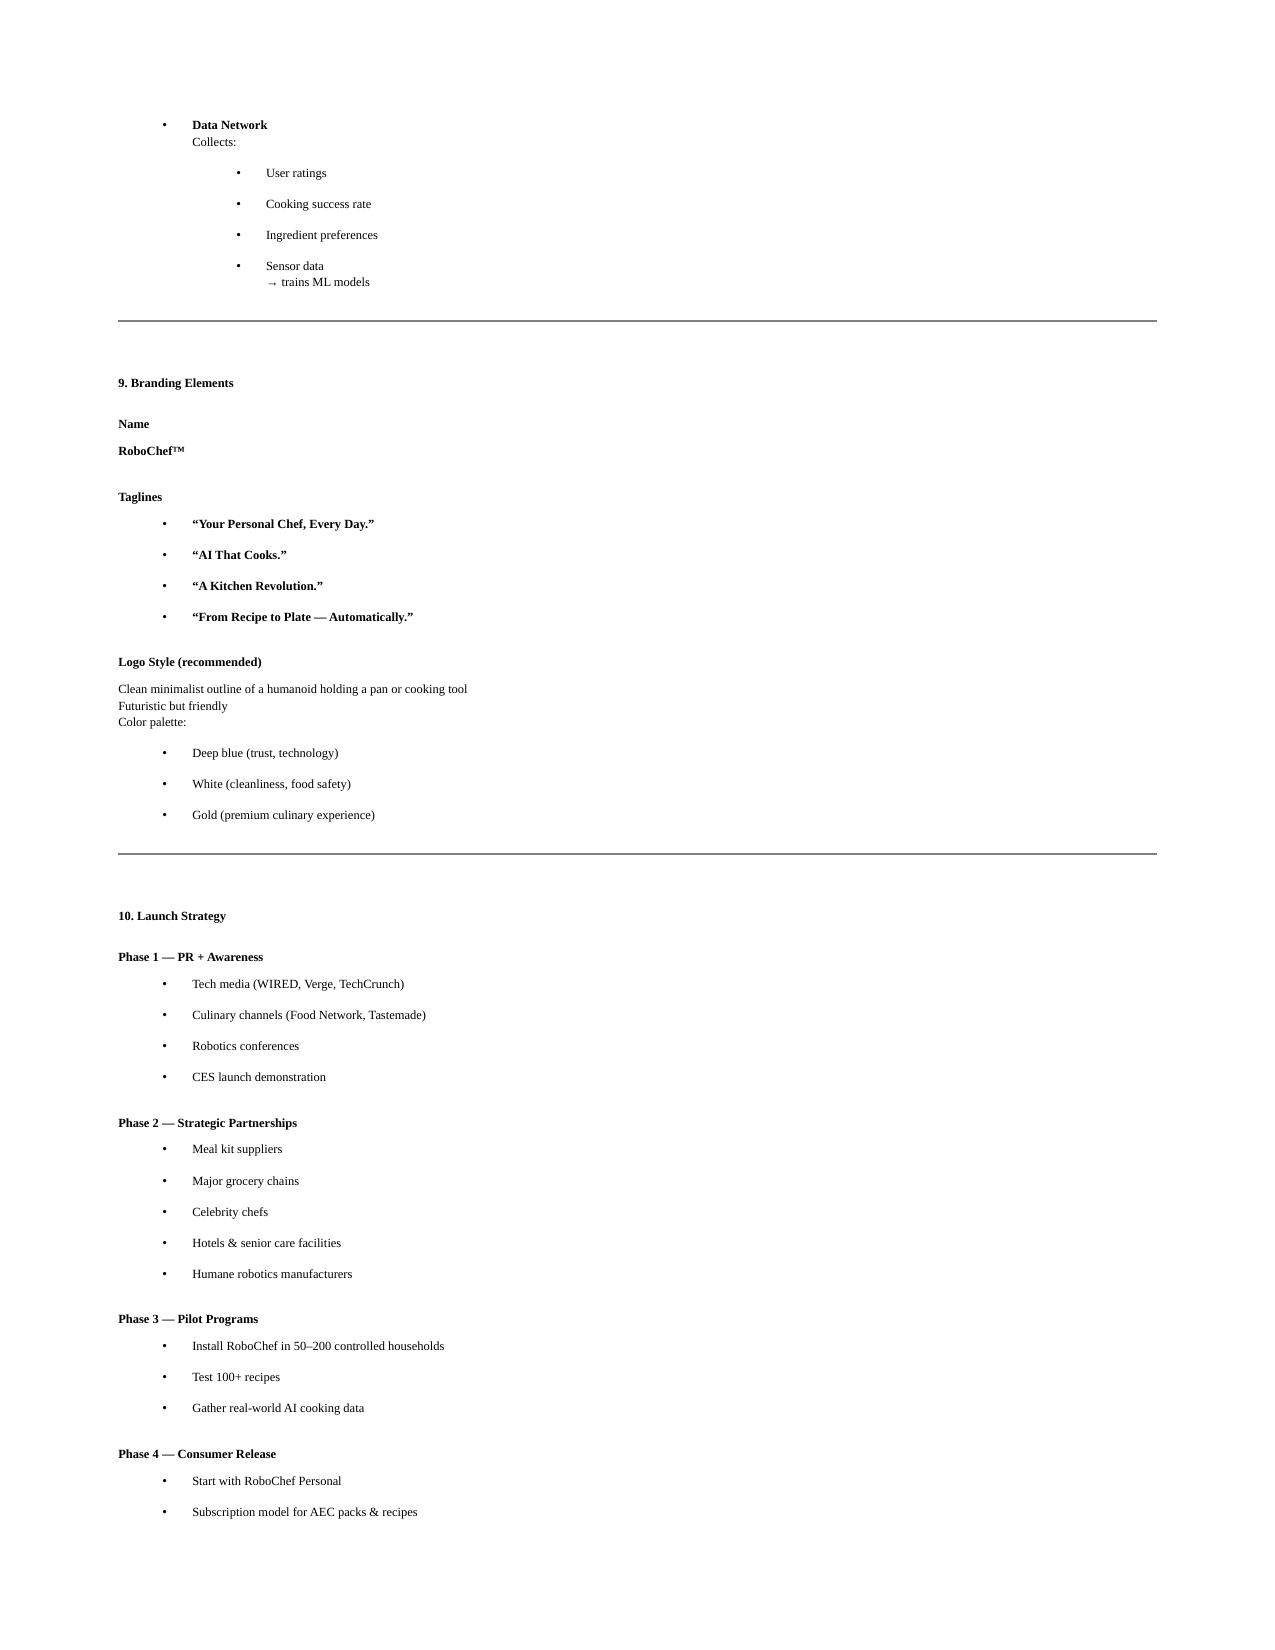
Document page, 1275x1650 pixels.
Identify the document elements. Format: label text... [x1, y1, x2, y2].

list Data Network Collects: [162, 118, 1157, 149]
list Ingredient preferences [236, 228, 1157, 242]
text Clean minimalist outline of a humanoid holding a pan or cooking tool Futuristic but friendly Color palette: [118, 682, 1157, 729]
subtitle 9. Branding Elements [118, 376, 1157, 390]
list Celebrity chefs [162, 1204, 1157, 1219]
subtitle Phase 4 — Consumer Release [118, 1447, 1157, 1461]
list Test 100+ recipes [162, 1370, 1157, 1384]
text RoboChef™ [118, 444, 1157, 458]
list “A Kitchen Revolution.” [162, 578, 1157, 593]
list CES launch demonstration [162, 1070, 1157, 1084]
list Cooking success rate [236, 197, 1157, 211]
list Major grocery chains [162, 1173, 1157, 1188]
subtitle 10. Launch Strategy [118, 908, 1157, 923]
list White (cleanliness, food safety) [162, 777, 1157, 791]
list “AI That Cooks.” [162, 547, 1157, 562]
list Meal kit suppliers [162, 1142, 1157, 1157]
list Deep blue (trust, technology) [162, 746, 1157, 760]
subtitle Logo Style (recommended) [118, 655, 1157, 669]
list Gather real-world AI cooking data [162, 1401, 1157, 1415]
list Hotels & senior care facilities [162, 1235, 1157, 1250]
list Gold (premium culinary experience) [162, 808, 1157, 822]
list Start with RoboChef Personal [162, 1473, 1157, 1488]
subtitle Taglines [118, 489, 1157, 504]
list Subscription model for AEC packs & recipes [162, 1504, 1157, 1519]
list Humane robotics manufacturers [162, 1266, 1157, 1281]
list “Your Personal Chef, Every Day.” [162, 516, 1157, 531]
subtitle Phase 3 — Pilot Programs [118, 1312, 1157, 1326]
list User ratings [236, 166, 1157, 180]
list Sensor data → trains ML models [236, 259, 1157, 289]
subtitle Phase 1 — PR + Awareness [118, 950, 1157, 964]
list Culinary channels (Food Network, Tastemade) [162, 1008, 1157, 1022]
list Install RoboChef in 50–200 controlled households [162, 1339, 1157, 1353]
list Tech media (WIRED, Verge, TechCrunch) [162, 977, 1157, 991]
list “From Recipe to Plate — Automatically.” [162, 609, 1157, 624]
subtitle Phase 2 — Strategic Partnerships [118, 1115, 1157, 1130]
subtitle Name [118, 417, 1157, 431]
list Robotics conferences [162, 1039, 1157, 1053]
